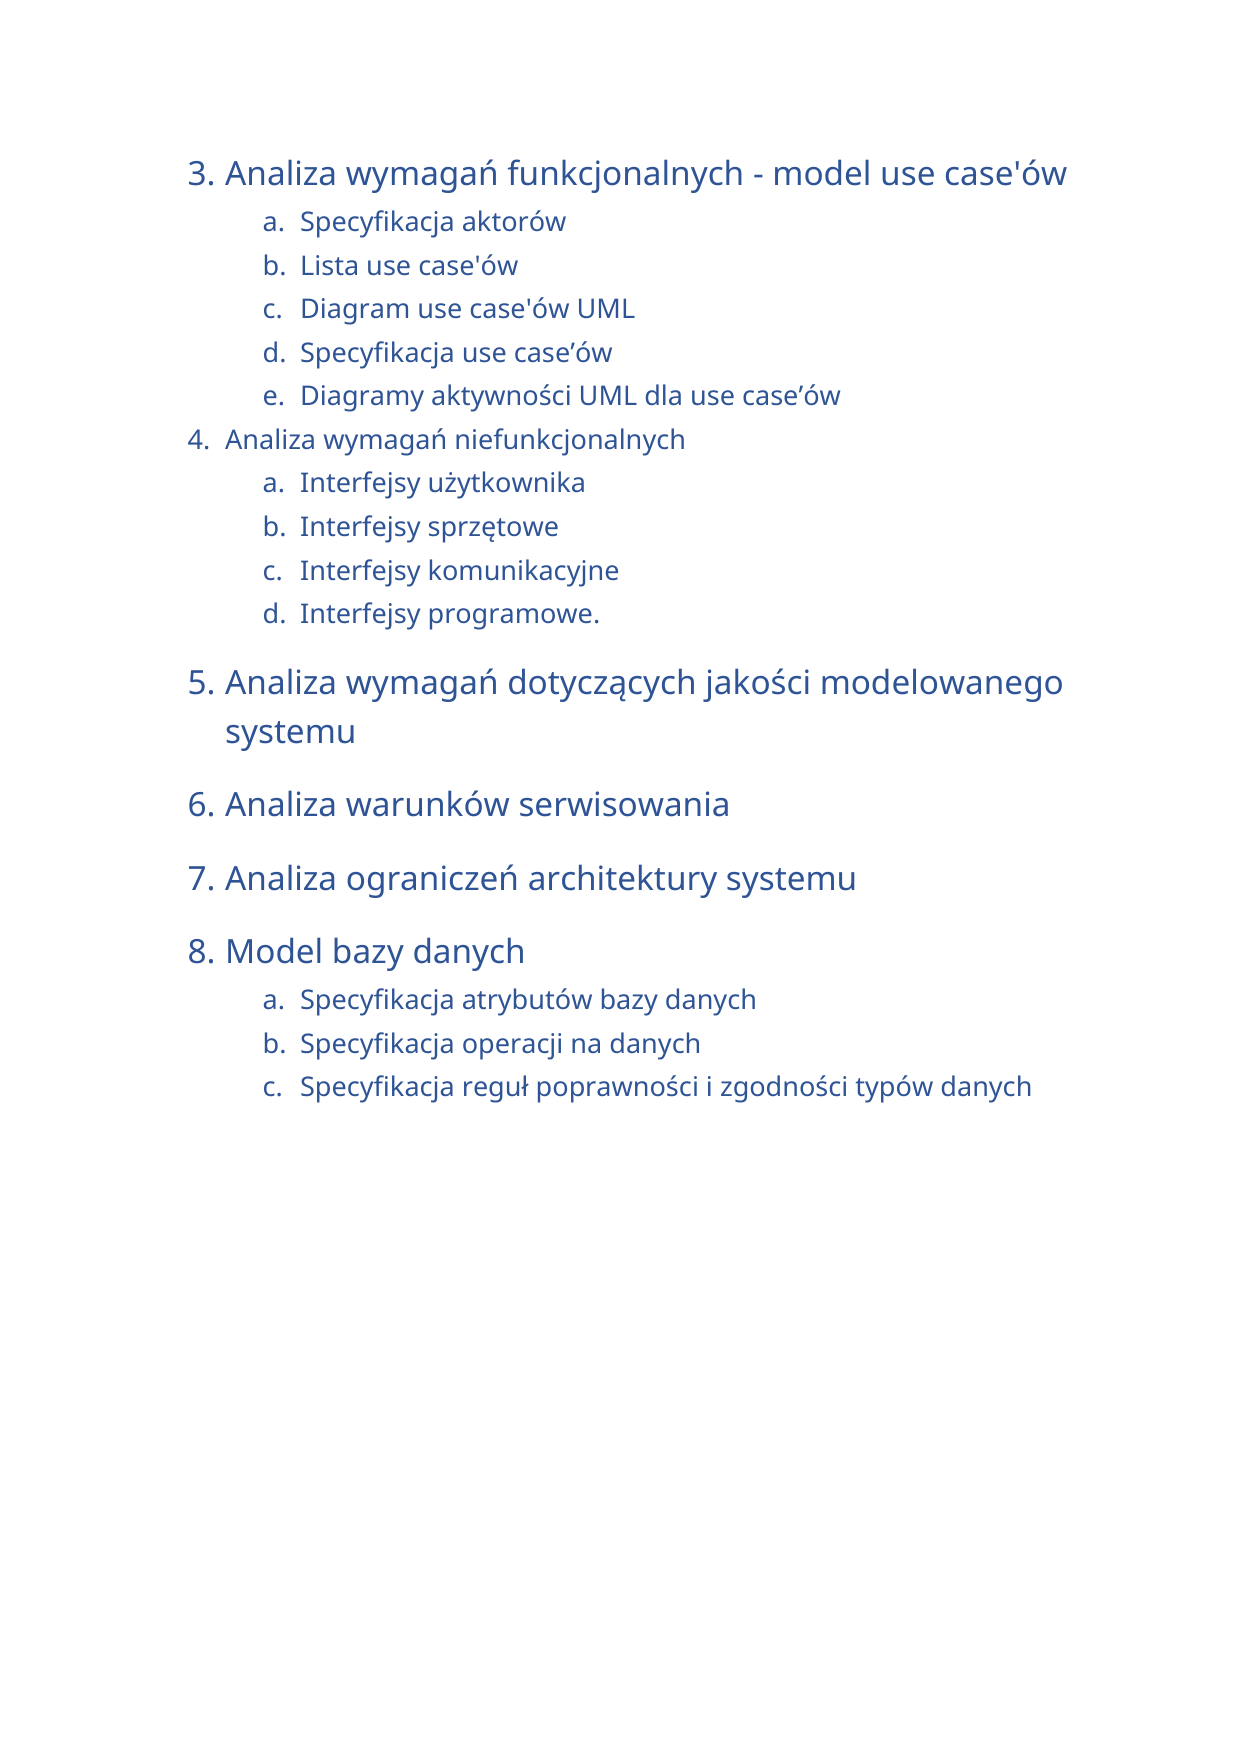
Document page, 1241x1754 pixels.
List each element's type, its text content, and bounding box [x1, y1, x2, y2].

list Diagramy aktywności UML dla use case’ów [262, 377, 1090, 414]
list Specyfikacja aktorów [262, 203, 1090, 239]
list Specyfikacja use case’ów [262, 333, 1090, 370]
list Analiza wymagań dotyczących jakości modelowanego systemu [187, 659, 1090, 753]
list Interfejsy komunikacyjne [262, 551, 1090, 588]
list Analiza wymagań funkcjonalnych - model use case'ów [187, 150, 1090, 195]
list Interfejsy sprzętowe [262, 507, 1090, 544]
list Analiza warunków serwisowania [187, 781, 1090, 826]
list Lista use case'ów [262, 246, 1090, 283]
list Specyfikacja operacji na danych [262, 1024, 1090, 1061]
list Specyfikacja reguł poprawności i zgodności typów danych [262, 1068, 1090, 1105]
list Interfejsy użytkownika [262, 464, 1090, 501]
list Model bazy danych [187, 928, 1090, 973]
list Interfejsy programowe. [262, 594, 1090, 631]
list Diagram use case'ów UML [262, 290, 1090, 327]
list Specyfikacja atrybutów bazy danych [262, 981, 1090, 1018]
list Analiza wymagań niefunkcjonalnych [187, 420, 1090, 457]
list Analiza ograniczeń architektury systemu [187, 854, 1090, 900]
